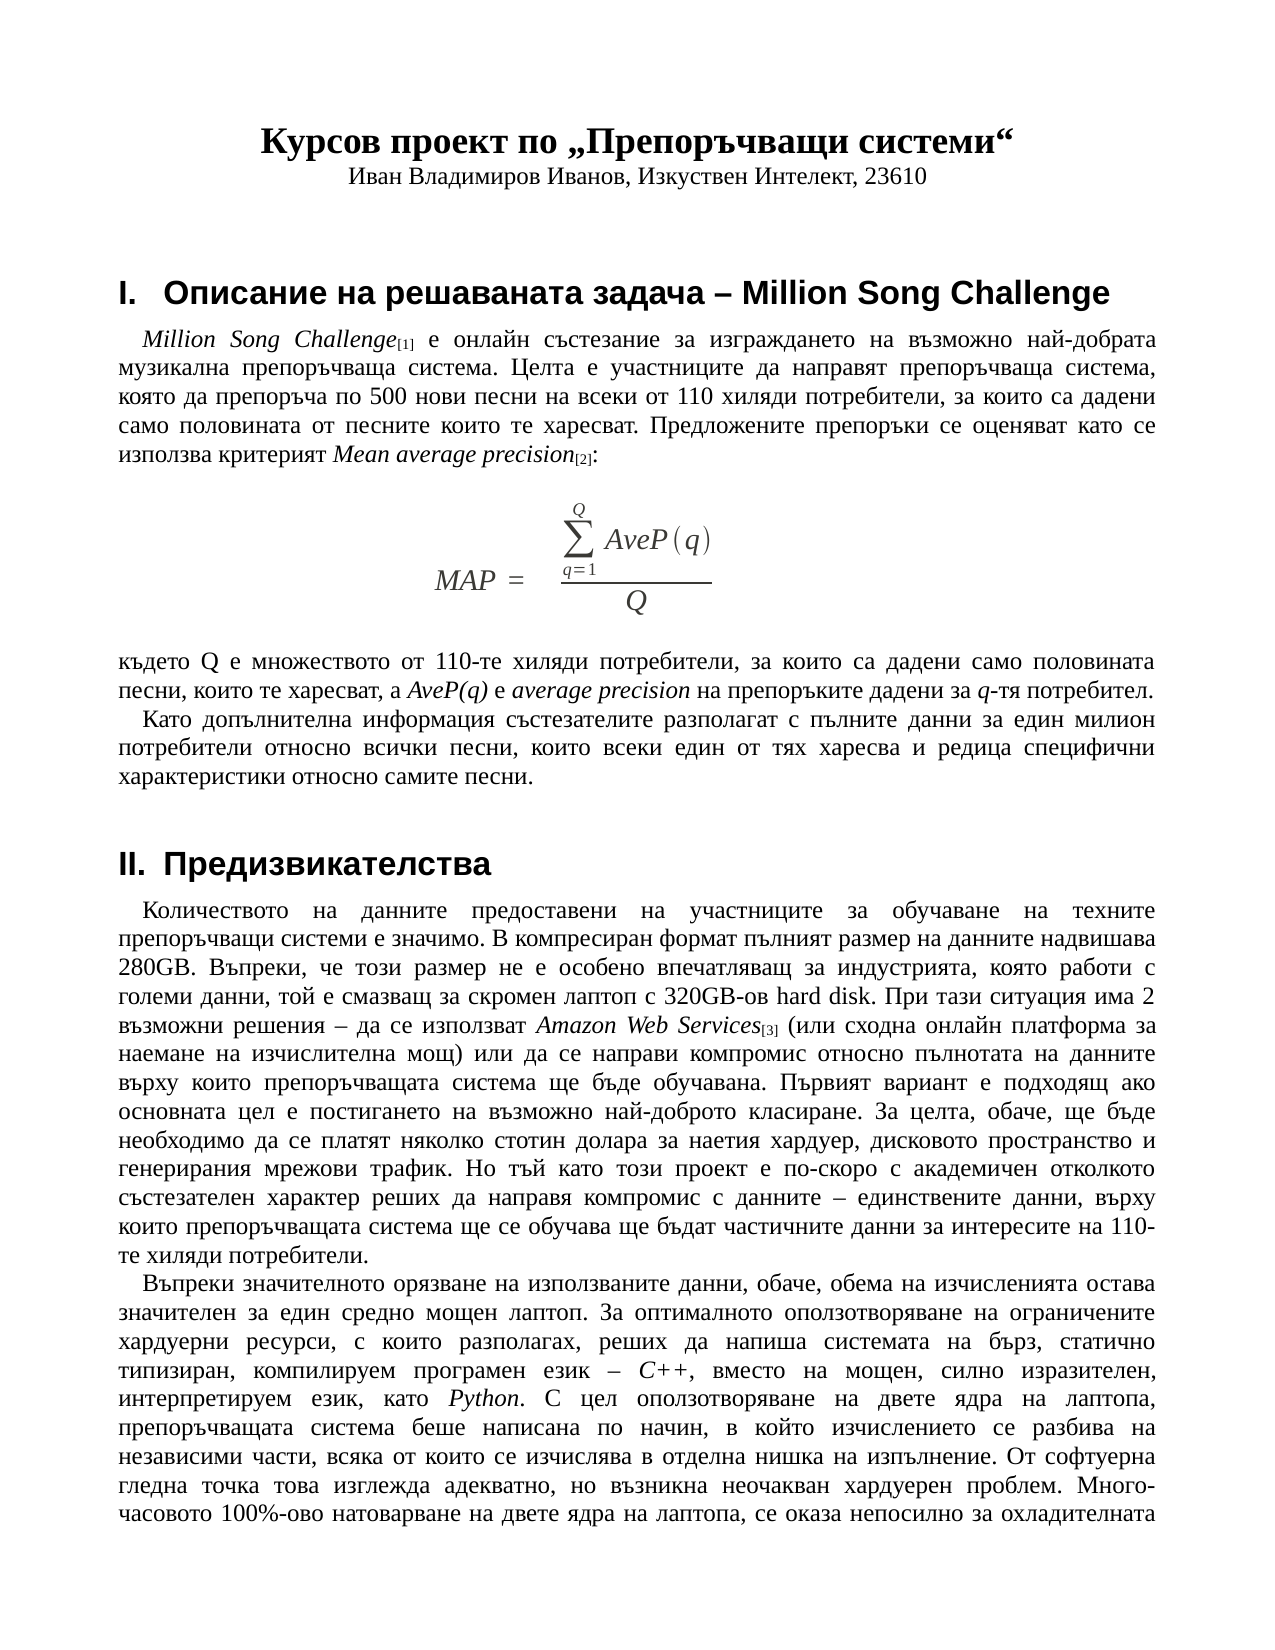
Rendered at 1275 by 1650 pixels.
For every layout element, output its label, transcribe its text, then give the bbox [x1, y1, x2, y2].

text Количеството на данните предоставени на участниците за обучаване на техните препоръчващи системи е значимо. В компресиран формат пълният размер на данните надвишава 280GB. Въпреки, че този размер не е особено впечатляващ за индустрията, която работи с големи данни, той е смазващ за скромен лаптоп с 320GB-ов hard disk. При тази ситуация има 2 възможни решения – да се използват Amazon Web Services[3] (или сходна онлайн платформа за наемане на изчислителна мощ) или да се направи компромис относно пълнотата на данните върху които препоръчващата система ще бъде обучавана. Първият вариант е подходящ ако основната цел е постигането на възможно най-доброто класиране. За целта, обаче, ще бъде необходимо да се платят няколко стотин долара за наетия хардуер, дисковото пространство и генерирания мрежови трафик. Но тъй като този проект е по-скоро с академичен отколкото състезателен характер реших да направя компромис с данните – единствените данни, върху които препоръчващата система ще се обучава ще бъдат частичните данни за интересите на 110-те хиляди потребители. [118, 895, 1157, 1268]
text Иван Владимиров Иванов, Изкуствен Интелект, 23610 [118, 161, 1157, 190]
text където Q е множеството от 110-те хиляди потребители, за които са дадени само половината песни, които те харесват, а AveP(q) е average precision на препоръките дадени за q-тя потребител. [118, 646, 1157, 704]
text Като допълнителна информация състезателите разполагат с пълните данни за един милион потребители относно всички песни, които всеки един от тях харесва и редица специфични характеристики относно самите песни. [118, 704, 1157, 790]
text Million Song Challenge[1] е онлайн състезание за изграждането на възможно най-добрата музикална препоръчваща система. Целта е участниците да направят препоръчваща система, която да препоръча по 500 нови песни на всеки от 110 хиляди потребители, за които са дадени само половината от песните които те харесват. Предложените препоръки се оценяват като се използва критерият Mean average precision[2]: [118, 324, 1157, 467]
text Курсов проект по „Препоръчващи системи“ [118, 118, 1157, 161]
subtitle Предизвикателства [118, 844, 1157, 882]
text Въпреки значителното орязване на използваните данни, обаче, обема на изчисленията остава значителен за един средно мощен лаптоп. За оптималното оползотворяване на ограничените хардуерни ресурси, с които разполагах, реших да напиша системата на бърз, статично типизиран, компилируем програмен език – C++, вместо на мощен, силно изразителен, интерпретируем език, като Python. С цел оползотворяване на двете ядра на лаптопа, препоръчващата система беше написана по начин, в който изчислението се разбива на независими части, всяка от които се изчислява в отделна нишка на изпълнение. От софтуерна гледна точка това изглежда адекватно, но възникна неочакван хардуерен проблем. Много-часовото 100%-ово натоварване на двете ядра на лаптопа, се оказа непосилно за охладителната [118, 1268, 1157, 1527]
subtitle Описание на решаваната задача – Million Song Challenge [118, 272, 1157, 311]
